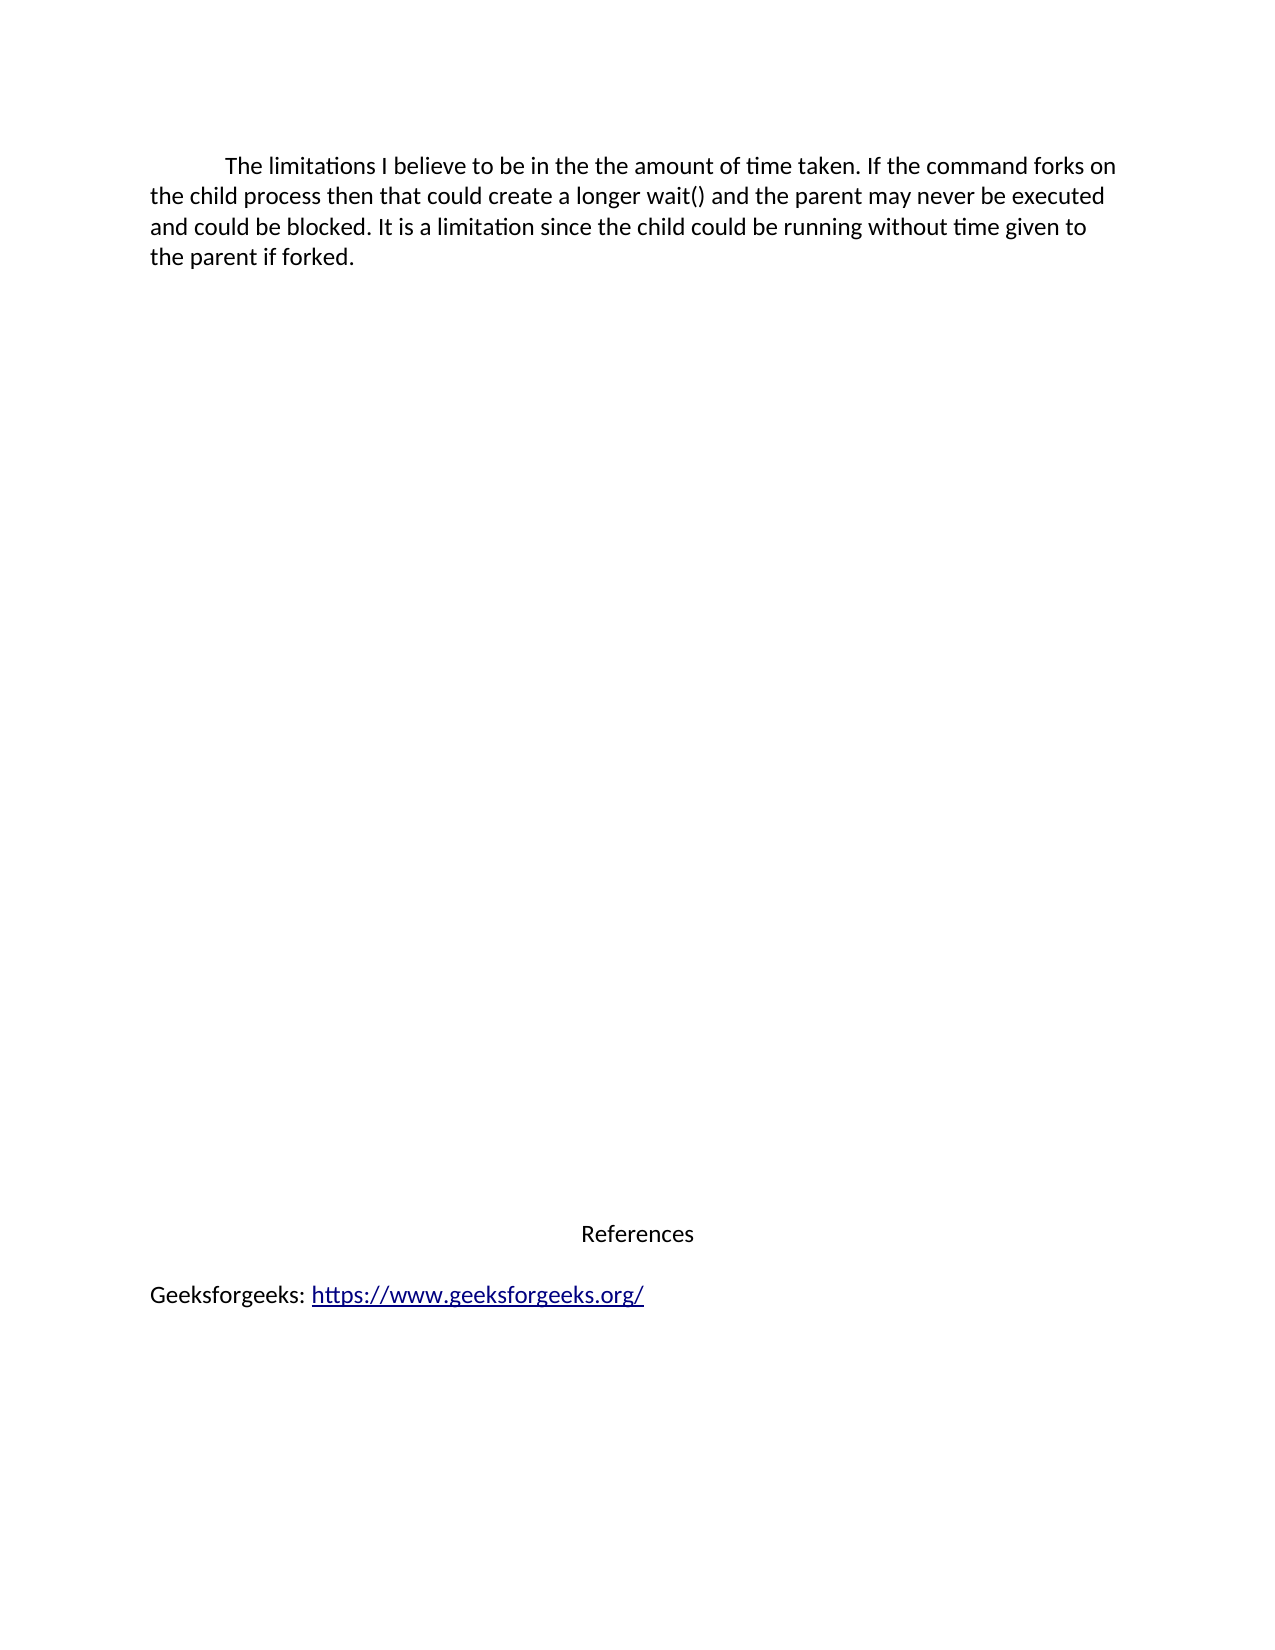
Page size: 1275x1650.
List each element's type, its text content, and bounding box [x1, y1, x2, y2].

text References [150, 1218, 1125, 1249]
text Geeksforgeeks: https://www.geeksforgeeks.org/ [150, 1279, 1125, 1310]
text The limitations I believe to be in the the amount of time taken. If the command forks on the child process then that could create a longer wait() and the parent may never be executed and could be blocked. It is a limitation since the child could be running without time given to the parent if forked. [150, 150, 1125, 272]
